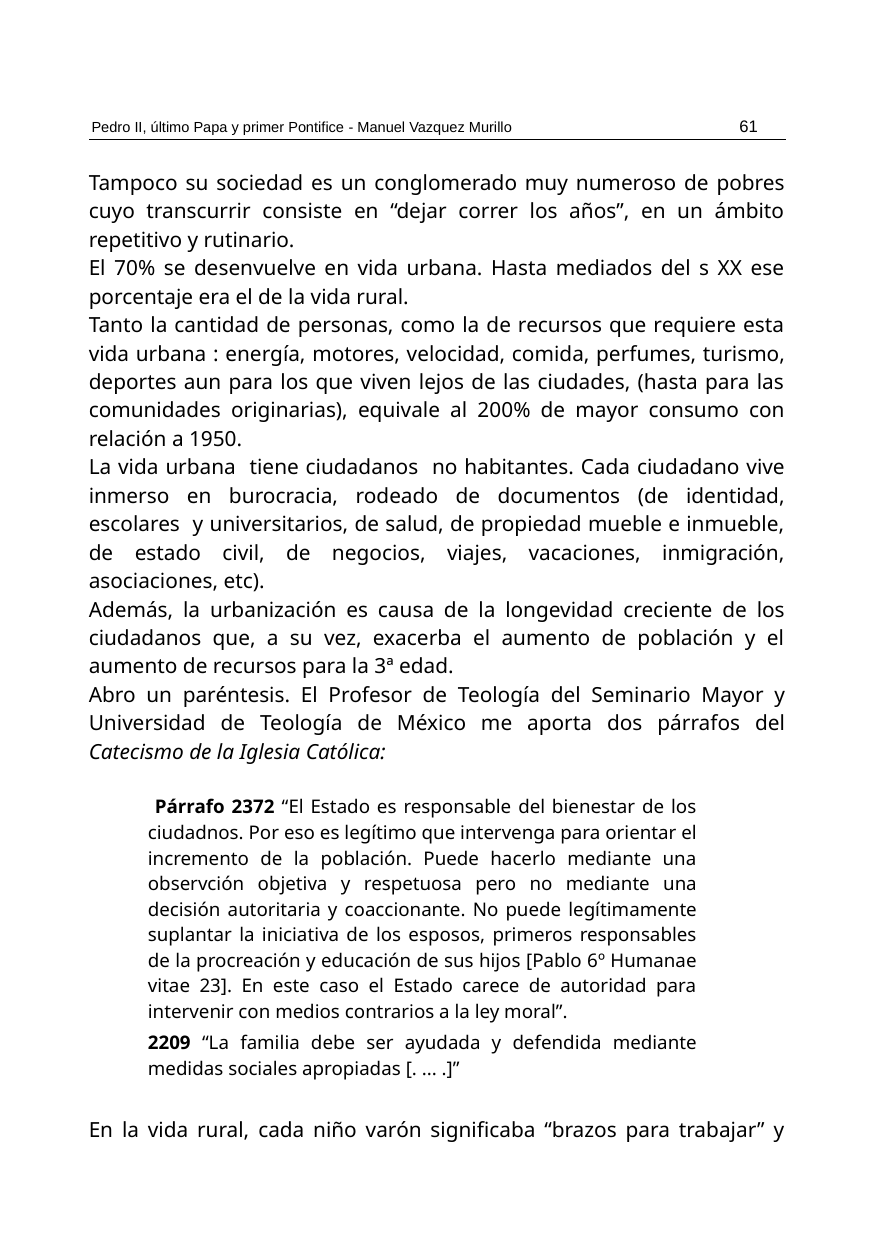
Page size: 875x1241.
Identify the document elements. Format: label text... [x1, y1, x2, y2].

text 2209 “La familia debe ser ayudada y defendida mediante medidas sociales apropiadas [. ... .]” [148, 1029, 697, 1080]
text Abro un paréntesis. El Profesor de Teología del Seminario Mayor y Universidad de Teología de México me aporta dos párrafos del Catecismo de la Iglesia Católica: [88, 680, 786, 765]
text Además, la urbanización es causa de la longevidad creciente de los ciudadanos que, a su vez, exacerba el aumento de población y el aumento de recursos para la 3ª edad. [88, 595, 786, 680]
text Tampoco su sociedad es un conglomerado muy numeroso de pobres cuyo transcurrir consiste en “dejar correr los años”, en un ámbito repetitivo y rutinario. [88, 168, 786, 253]
text La vida urbana tiene ciudadanos no habitantes. Cada ciudadano vive inmerso en burocracia, rodeado de documentos (de identidad, escolares y universitarios, de salud, de propiedad mueble e inmueble, de estado civil, de negocios, viajes, vacaciones, inmigración, asociaciones, etc). [88, 452, 786, 595]
text Párrafo 2372 “El Estado es responsable del bienestar de los ciudadnos. Por eso es legítimo que intervenga para orientar el incremento de la población. Puede hacerlo mediante una observción objetiva y respetuosa pero no mediante una decisión autoritaria y coaccionante. No puede legítimamente suplantar la iniciativa de los esposos, primeros responsables de la procreación y educación de sus hijos [Pablo 6º Humanae vitae 23]. En este caso el Estado carece de autoridad para intervenir con medios contrarios a la ley moral”. [148, 794, 697, 1023]
text En la vida rural, cada niño varón significaba “brazos para trabajar” y [88, 1115, 786, 1143]
text Tanto la cantidad de personas, como la de recursos que requiere esta vida urbana : energía, motores, velocidad, comida, perfumes, turismo, deportes aun para los que viven lejos de las ciudades, (hasta para las comunidades originarias), equivale al 200% de mayor consumo con relación a 1950. [88, 310, 786, 452]
text El 70% se desenvuelve en vida urbana. Hasta mediados del s XX ese porcentaje era el de la vida rural. [88, 253, 786, 310]
